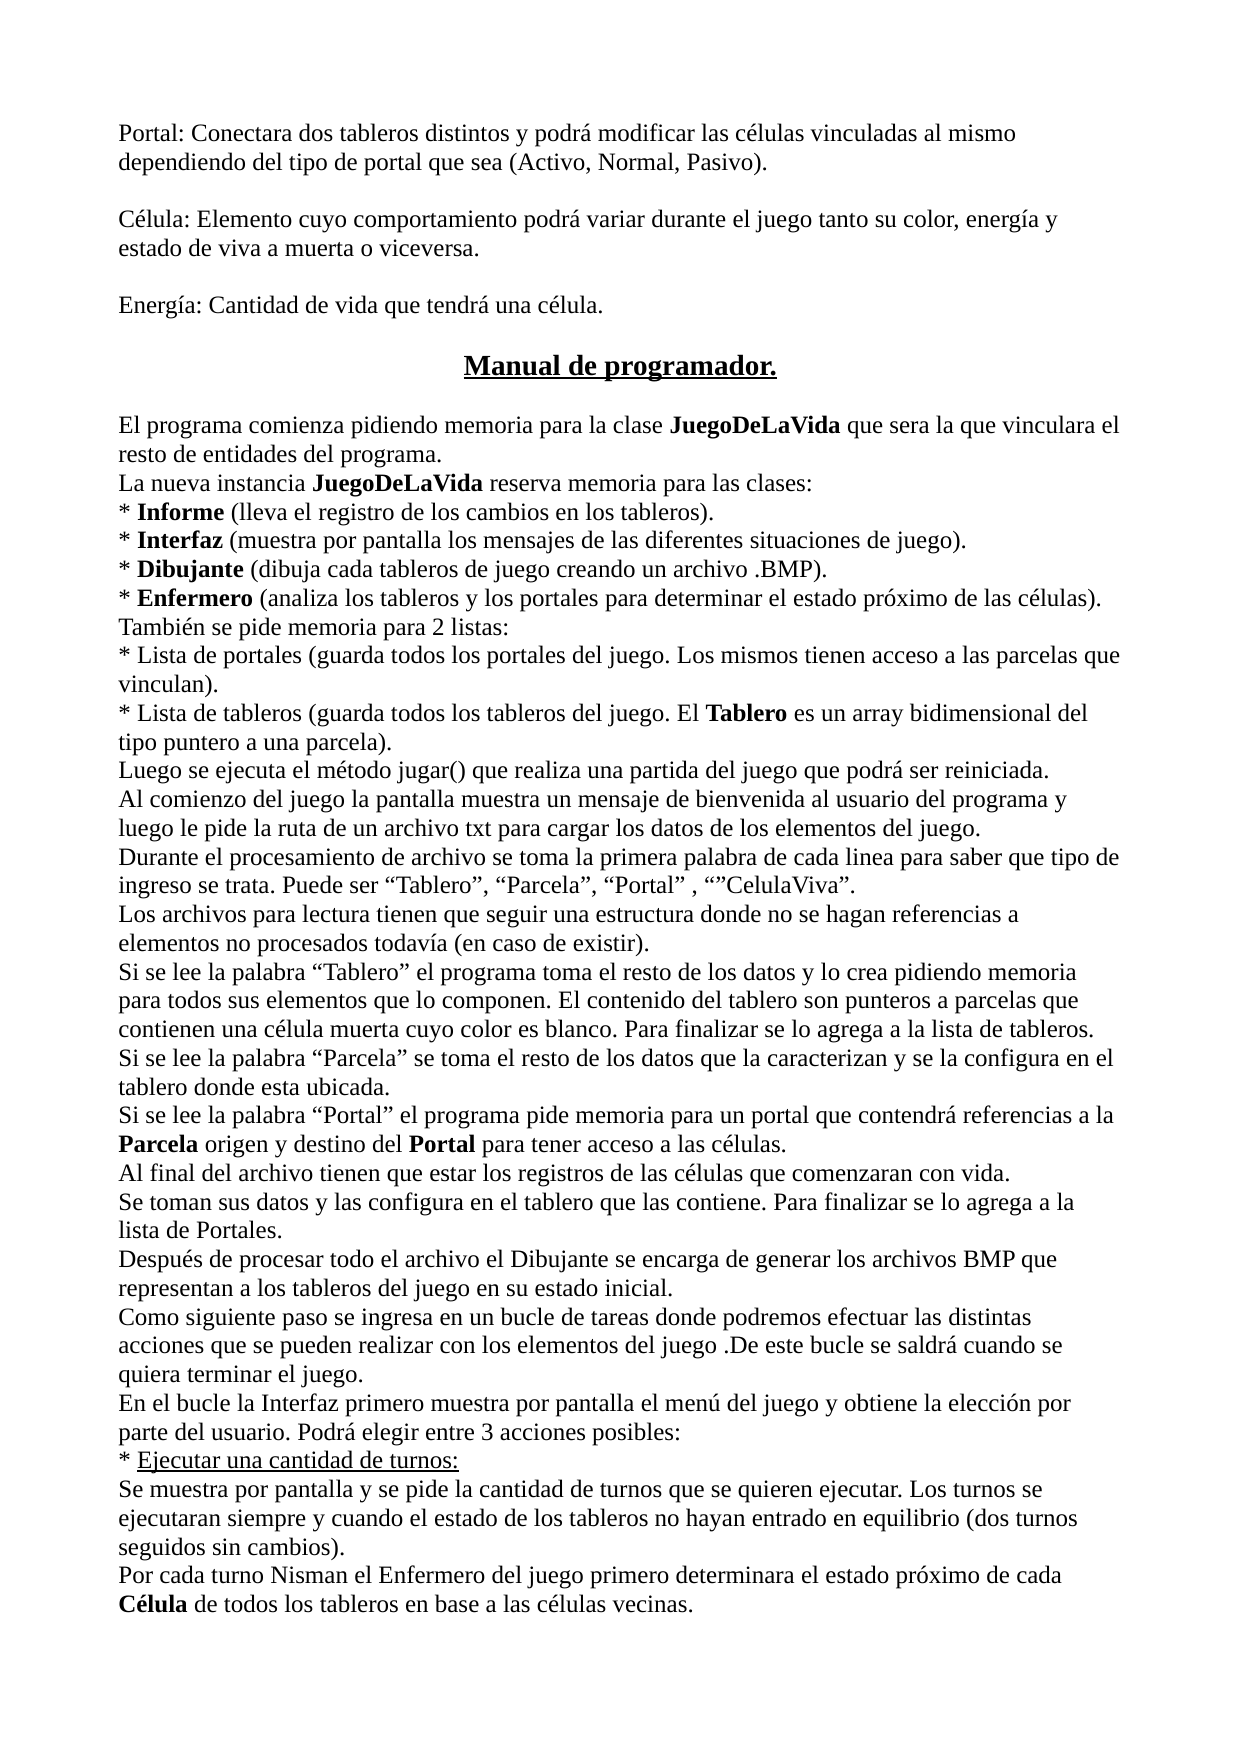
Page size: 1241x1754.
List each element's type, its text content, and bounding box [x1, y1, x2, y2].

text El programa comienza pidiendo memoria para la clase JuegoDeLaVida que sera la que vinculara el resto de entidades del programa. [118, 410, 1122, 468]
text Si se lee la palabra “Parcela” se toma el resto de los datos que la caracterizan y se la configura en el tablero donde esta ubicada. [118, 1043, 1122, 1100]
text Se toman sus datos y las configura en el tablero que las contiene. Para finalizar se lo agrega a la lista de Portales. [118, 1187, 1122, 1244]
text La nueva instancia JuegoDeLaVida reserva memoria para las clases: [118, 468, 1122, 497]
text Como siguiente paso se ingresa en un bucle de tareas donde podremos efectuar las distintas acciones que se pueden realizar con los elementos del juego .De este bucle se saldrá cuando se quiera terminar el juego. [118, 1302, 1122, 1388]
text Portal: Conectara dos tableros distintos y podrá modificar las células vinculadas al mismo dependiendo del tipo de portal que sea (Activo, Normal, Pasivo). [118, 118, 1122, 176]
text * Interfaz (muestra por pantalla los mensajes de las diferentes situaciones de juego). [118, 525, 1122, 554]
text Si se lee la palabra “Portal” el programa pide memoria para un portal que contendrá referencias a la Parcela origen y destino del Portal para tener acceso a las células. [118, 1100, 1122, 1158]
text Después de procesar todo el archivo el Dibujante se encarga de generar los archivos BMP que representan a los tableros del juego en su estado inicial. [118, 1244, 1122, 1302]
text Durante el procesamiento de archivo se toma la primera palabra de cada linea para saber que tipo de ingreso se trata. Puede ser “Tablero”, “Parcela”, “Portal” , “”CelulaViva”. [118, 842, 1122, 899]
text * Ejecutar una cantidad de turnos: [118, 1445, 1122, 1474]
text Luego se ejecuta el método jugar() que realiza una partida del juego que podrá ser reiniciada. [118, 755, 1122, 784]
text Por cada turno Nisman el Enfermero del juego primero determinara el estado próximo de cada Célula de todos los tableros en base a las células vecinas. [118, 1560, 1122, 1618]
text Los archivos para lectura tienen que seguir una estructura donde no se hagan referencias a elementos no procesados todavía (en caso de existir). [118, 899, 1122, 957]
text Al final del archivo tienen que estar los registros de las células que comenzaran con vida. [118, 1158, 1122, 1187]
text También se pide memoria para 2 listas: [118, 612, 1122, 640]
text * Lista de tableros (guarda todos los tableros del juego. El Tablero es un array bidimensional del tipo puntero a una parcela). [118, 698, 1122, 755]
text * Lista de portales (guarda todos los portales del juego. Los mismos tienen acceso a las parcelas que vinculan). [118, 640, 1122, 698]
text Célula: Elemento cuyo comportamiento podrá variar durante el juego tanto su color, energía y estado de viva a muerta o viceversa. [118, 204, 1122, 262]
text Manual de programador. [118, 348, 1122, 382]
text Se muestra por pantalla y se pide la cantidad de turnos que se quieren ejecutar. Los turnos se ejecutaran siempre y cuando el estado de los tableros no hayan entrado en equilibrio (dos turnos seguidos sin cambios). [118, 1474, 1122, 1560]
text Al comienzo del juego la pantalla muestra un mensaje de bienvenida al usuario del programa y luego le pide la ruta de un archivo txt para cargar los datos de los elementos del juego. [118, 784, 1122, 842]
text Si se lee la palabra “Tablero” el programa toma el resto de los datos y lo crea pidiendo memoria para todos sus elementos que lo componen. El contenido del tablero son punteros a parcelas que contienen una célula muerta cuyo color es blanco. Para finalizar se lo agrega a la lista de tableros. [118, 957, 1122, 1043]
text * Enfermero (analiza los tableros y los portales para determinar el estado próximo de las células). [118, 583, 1122, 612]
text * Informe (lleva el registro de los cambios en los tableros). [118, 497, 1122, 525]
text * Dibujante (dibuja cada tableros de juego creando un archivo .BMP). [118, 554, 1122, 583]
text Energía: Cantidad de vida que tendrá una célula. [118, 291, 1122, 319]
text En el bucle la Interfaz primero muestra por pantalla el menú del juego y obtiene la elección por parte del usuario. Podrá elegir entre 3 acciones posibles: [118, 1388, 1122, 1445]
